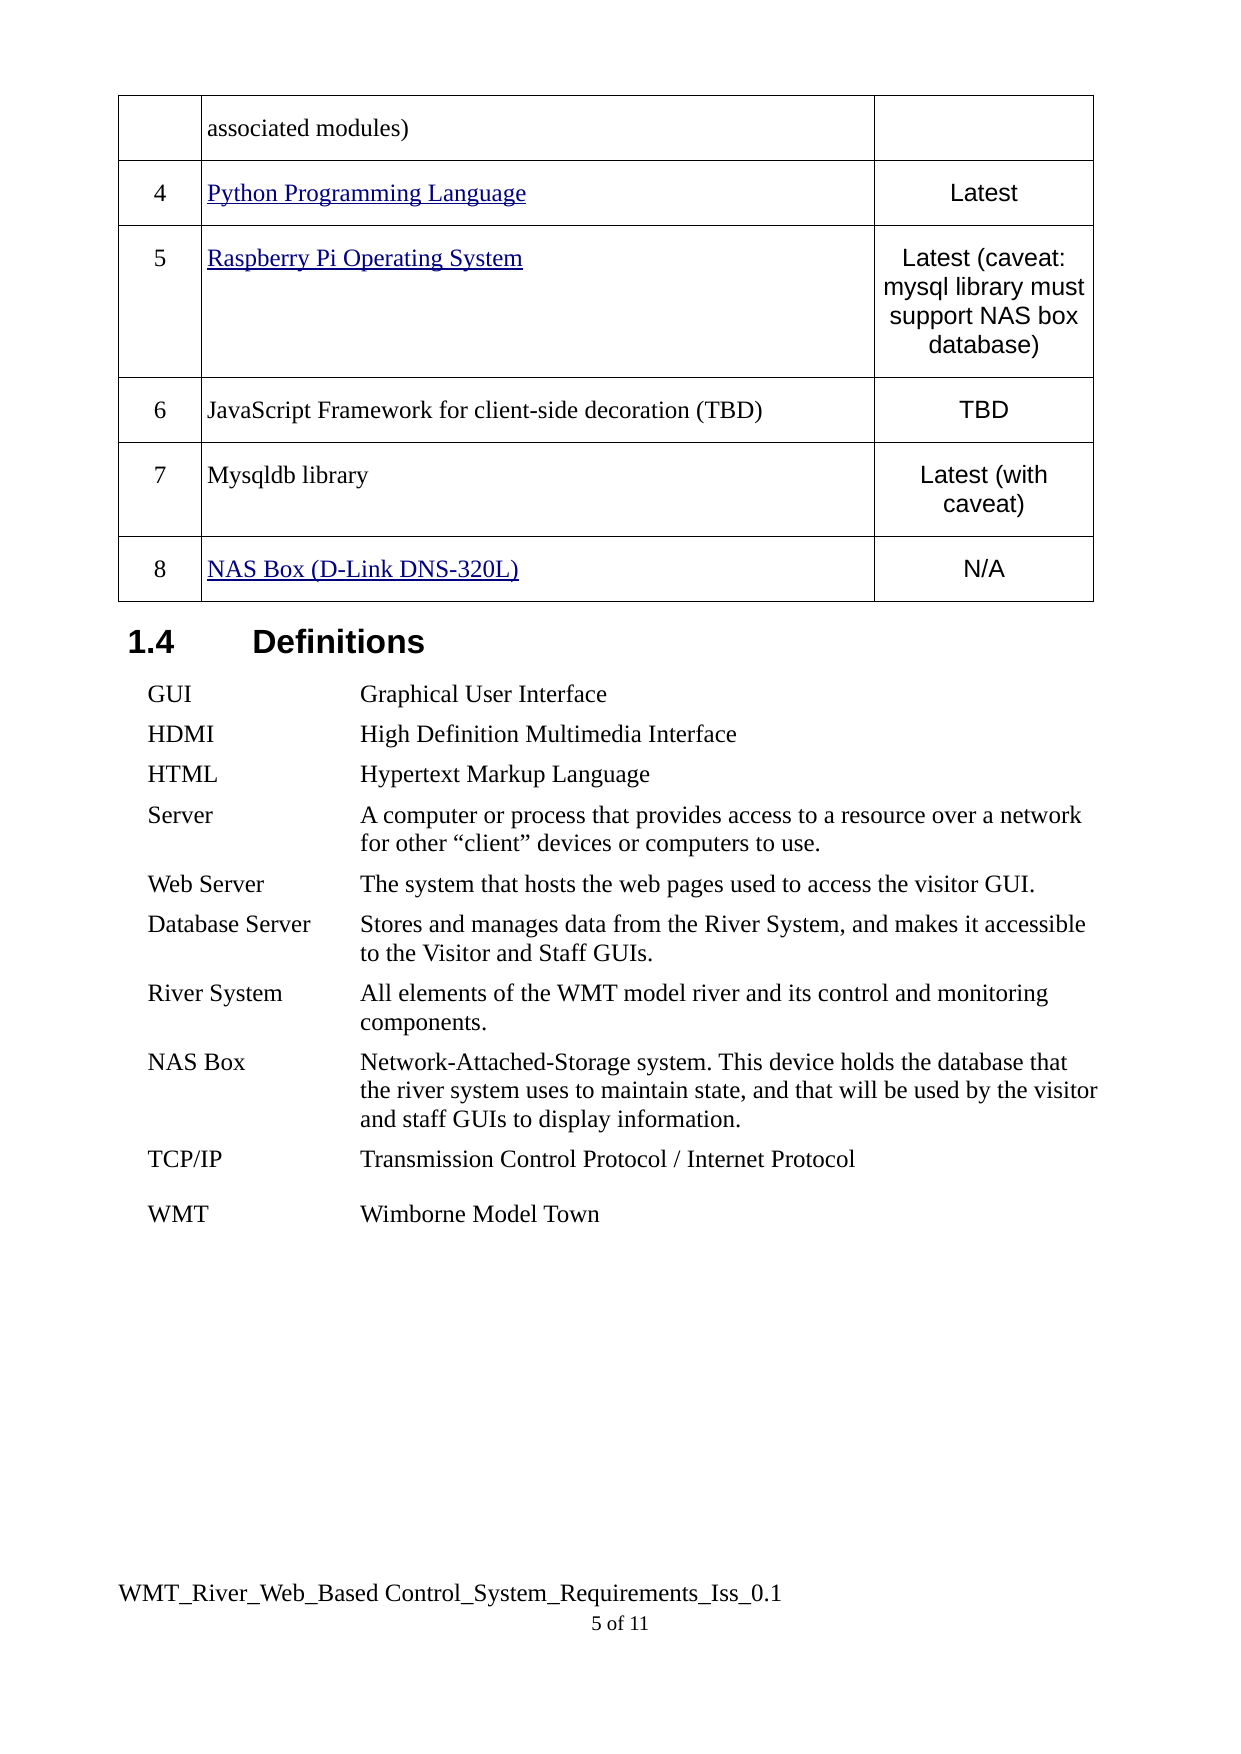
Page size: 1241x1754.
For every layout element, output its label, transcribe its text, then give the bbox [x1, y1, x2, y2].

table_cell Database Server [118, 903, 331, 972]
table_cell TCP/IP [118, 1139, 331, 1194]
table_cell Mysqldb library [202, 443, 874, 536]
table_cell A computer or process that provides access to a resource over a network for other “client” devices or computers to use. [331, 794, 1104, 863]
table_cell Hypertext Markup Language [331, 754, 1104, 794]
table_cell NAS Box (D-Link DNS-320L) [202, 537, 874, 601]
table_cell TBD [875, 378, 1093, 442]
table_cell Stores and manages data from the River System, and makes it accessible to the Visitor and Staff GUIs. [331, 903, 1104, 972]
table_cell N/A [875, 537, 1093, 601]
table_cell JavaScript Framework for client-side decoration (TBD) [202, 378, 874, 442]
table_cell Network-Attached-Storage system. This device holds the database that the river system uses to maintain state, and that will be used by the visitor and staff GUIs to display information. [331, 1041, 1104, 1139]
table_cell WMT [118, 1194, 331, 1239]
table_cell High Definition Multimedia Interface [331, 714, 1104, 754]
table_cell Transmission Control Protocol / Internet Protocol [331, 1139, 1104, 1194]
table_cell 7 [119, 443, 201, 536]
table_cell 8 [119, 537, 201, 601]
table_cell associated modules) [202, 96, 874, 160]
table_cell Web Server [118, 863, 331, 903]
table_cell HTML [118, 754, 331, 794]
table_cell Wimborne Model Town [331, 1194, 1104, 1239]
table_cell 6 [119, 378, 201, 442]
table_cell Latest (caveat: mysql library must support NAS box database) [875, 226, 1093, 377]
table_cell Latest [875, 161, 1093, 225]
table_cell River System [118, 972, 331, 1041]
table_cell NAS Box [118, 1041, 331, 1139]
table_cell Raspberry Pi Operating System [202, 226, 874, 377]
table_header GUI [118, 674, 331, 714]
table_cell [875, 96, 1093, 160]
table_cell Python Programming Language [202, 161, 874, 225]
table_header Graphical User Interface [331, 674, 1104, 714]
table_cell HDMI [118, 714, 331, 754]
table_cell 5 [119, 226, 201, 377]
table_cell Latest (with caveat) [875, 443, 1093, 536]
table_cell All elements of the WMT model river and its control and monitoring components. [331, 972, 1104, 1041]
table_cell The system that hosts the web pages used to access the visitor GUI. [331, 863, 1104, 903]
table_cell [119, 96, 201, 160]
table_cell 4 [119, 161, 201, 225]
subtitle Definitions [118, 622, 1122, 661]
table_cell Server [118, 794, 331, 863]
